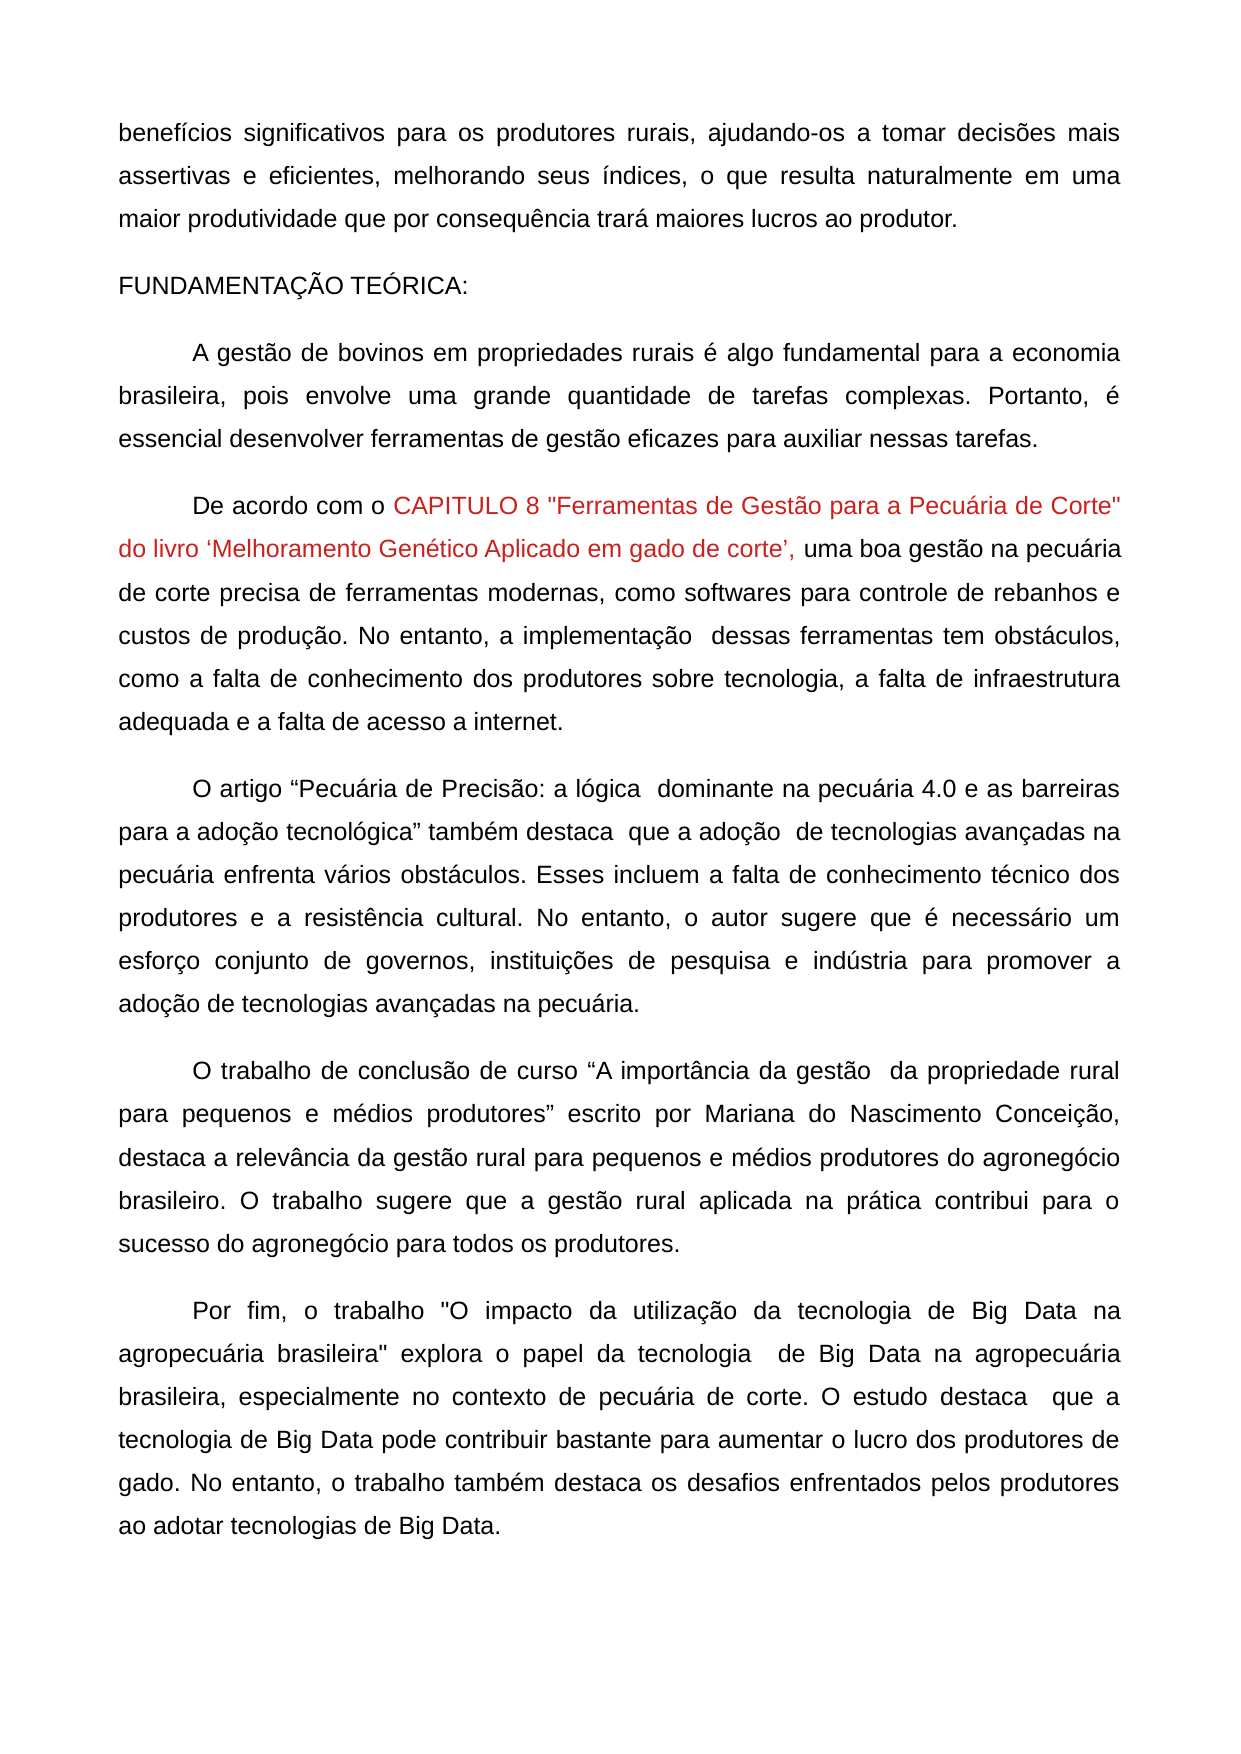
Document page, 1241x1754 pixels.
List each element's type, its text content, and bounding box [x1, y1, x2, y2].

text benefícios significativos para os produtores rurais, ajudando-os a tomar decisões mais assertivas e eficientes, melhorando seus índices, o que resulta naturalmente em uma maior produtividade que por consequência trará maiores lucros ao produtor. [118, 118, 1122, 233]
text O trabalho de conclusão de curso “A importância da gestão da propriedade rural para pequenos e médios produtores” escrito por Mariana do Nascimento Conceição, destaca a relevância da gestão rural para pequenos e médios produtores do agronegócio brasileiro. O trabalho sugere que a gestão rural aplicada na prática contribui para o sucesso do agronegócio para todos os produtores. [118, 1056, 1122, 1257]
text Por fim, o trabalho "O impacto da utilização da tecnologia de Big Data na agropecuária brasileira" explora o papel da tecnologia de Big Data na agropecuária brasileira, especialmente no contexto de pecuária de corte. O estudo destaca que a tecnologia de Big Data pode contribuir bastante para aumentar o lucro dos produtores de gado. No entanto, o trabalho também destaca os desafios enfrentados pelos produtores ao adotar tecnologias de Big Data. [118, 1296, 1122, 1540]
text FUNDAMENTAÇÃO TEÓRICA: [118, 271, 1122, 300]
text A gestão de bovinos em propriedades rurais é algo fundamental para a economia brasileira, pois envolve uma grande quantidade de tarefas complexas. Portanto, é essencial desenvolver ferramentas de gestão eficazes para auxiliar nessas tarefas. [118, 338, 1122, 453]
text O artigo “Pecuária de Precisão: a lógica dominante na pecuária 4.0 e as barreiras para a adoção tecnológica” também destaca que a adoção de tecnologias avançadas na pecuária enfrenta vários obstáculos. Esses incluem a falta de conhecimento técnico dos produtores e a resistência cultural. No entanto, o autor sugere que é necessário um esforço conjunto de governos, instituições de pesquisa e indústria para promover a adoção de tecnologias avançadas na pecuária. [118, 774, 1122, 1018]
text De acordo com o CAPITULO 8 "Ferramentas de Gestão para a Pecuária de Corte" do livro ‘Melhoramento Genético Aplicado em gado de corte’, uma boa gestão na pecuária de corte precisa de ferramentas modernas, como softwares para controle de rebanhos e custos de produção. No entanto, a implementação dessas ferramentas tem obstáculos, como a falta de conhecimento dos produtores sobre tecnologia, a falta de infraestrutura adequada e a falta de acesso a internet. [118, 491, 1122, 736]
